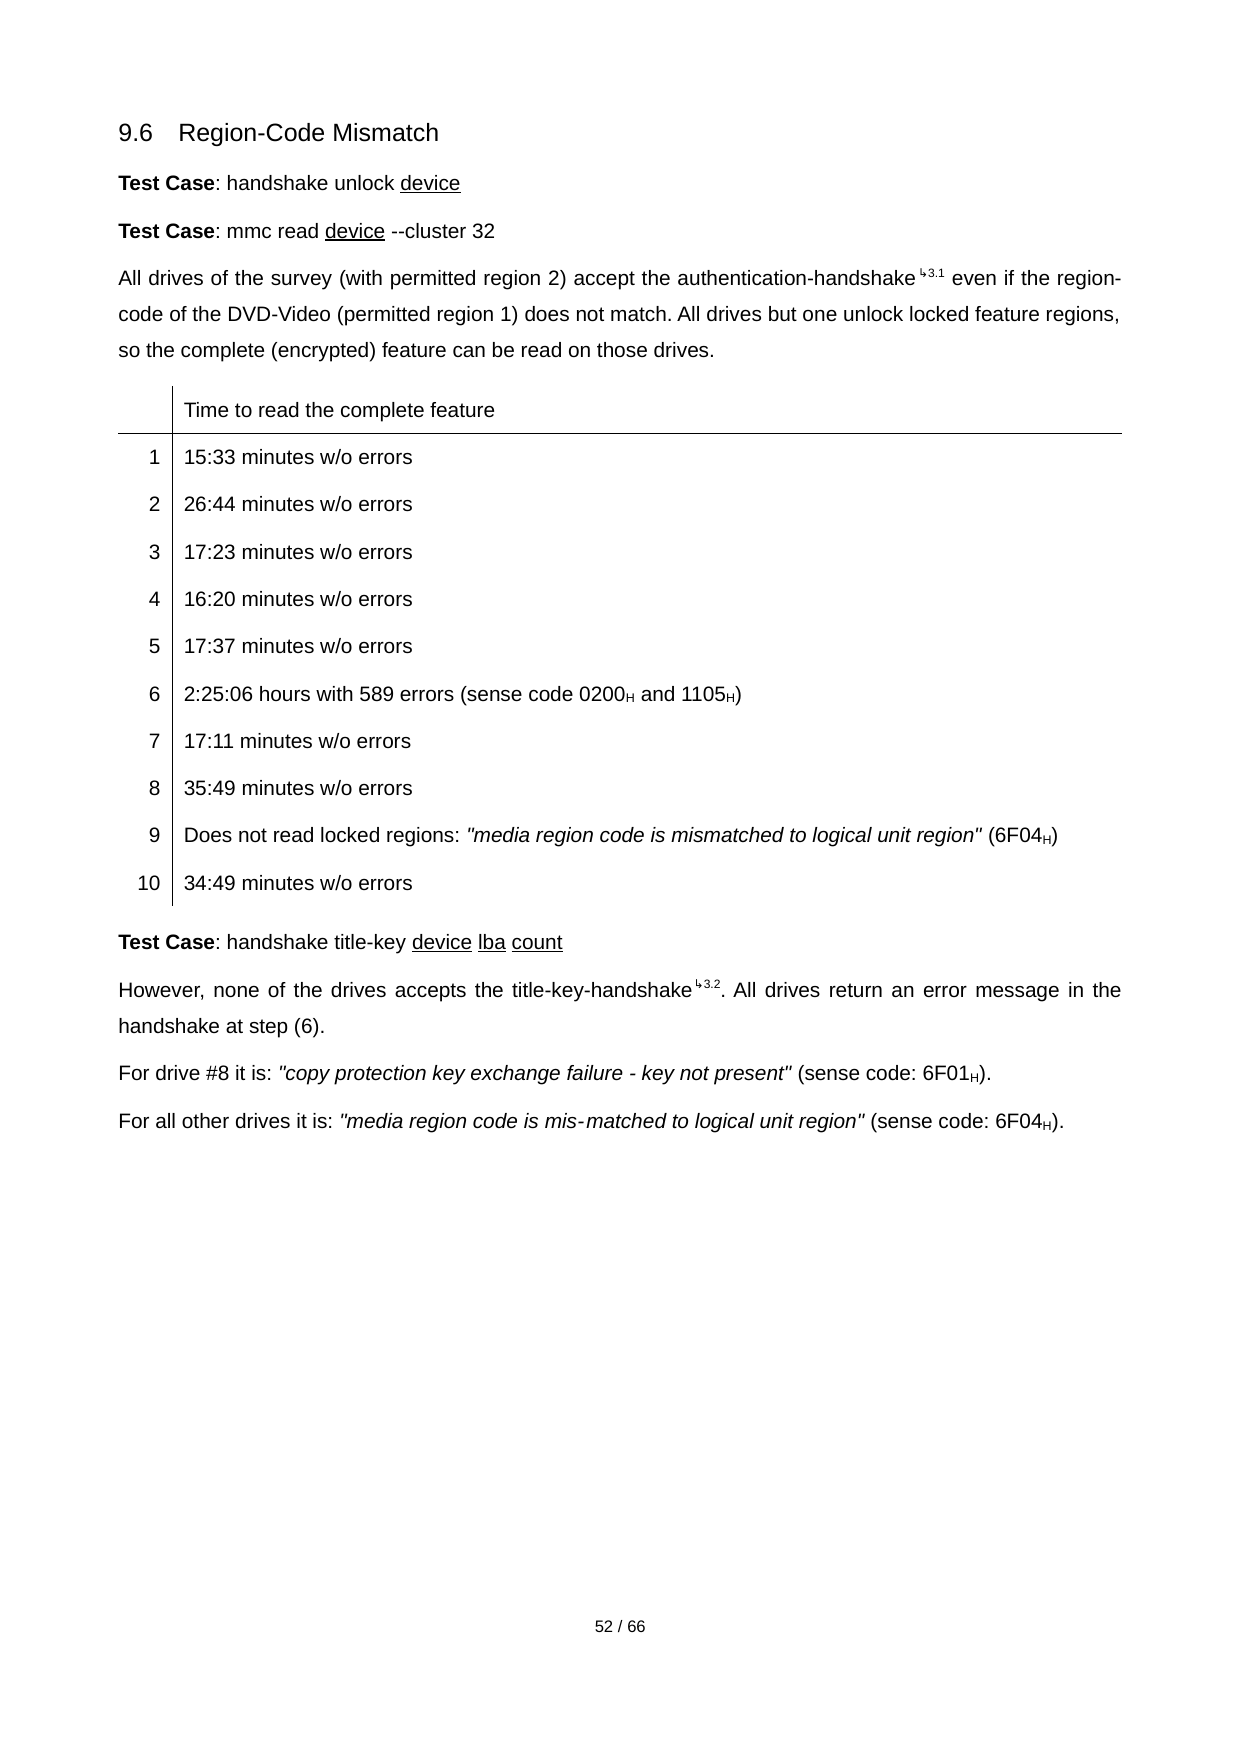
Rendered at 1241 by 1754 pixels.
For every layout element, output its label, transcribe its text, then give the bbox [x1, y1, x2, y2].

text Test Case: handshake unlock device [118, 171, 1122, 195]
table_cell 15:33 minutes w/o errors [173, 434, 1122, 481]
table_cell 16:20 minutes w/o errors [173, 575, 1122, 622]
table_cell 26:44 minutes w/o errors [173, 481, 1122, 528]
table_cell 5 [118, 623, 172, 670]
table_cell 4 [118, 575, 172, 622]
text For all other drives it is: "media region code is mis‑matched to logical unit region" (sense code: 6F04H). [118, 1109, 1122, 1133]
table_cell 1 [118, 434, 172, 481]
table_cell 3 [118, 528, 172, 575]
text All drives of the survey (with permitted region 2) accept the authentication-handshake↳3.1 even if the region-code of the DVD-Video (permitted region 1) does not match. All drives but one unlock locked feature regions, so the complete (encrypted) feature can be read on those drives. [118, 266, 1122, 362]
table_header [118, 386, 172, 433]
text For drive #8 it is: "copy protection key exchange failure - key not present" (sense code: 6F01H). [118, 1061, 1122, 1085]
table_cell 8 [118, 764, 172, 812]
table_cell 34:49 minutes w/o errors [173, 859, 1122, 906]
subtitle Region-Code Mismatch [118, 118, 1122, 147]
table_cell 2:25:06 hours with 589 errors (sense code 0200H and 1105H) [173, 670, 1122, 717]
text However, none of the drives accepts the title-key-handshake↳3.2. All drives return an error message in the handshake at step (6). [118, 977, 1122, 1037]
text Test Case: handshake title-key device lba count [118, 930, 1122, 954]
table_cell 10 [118, 859, 172, 906]
table_cell 17:23 minutes w/o errors [173, 528, 1122, 575]
table_header Time to read the complete feature [173, 386, 1122, 433]
table_cell 6 [118, 670, 172, 717]
table_cell 7 [118, 717, 172, 764]
table_cell 9 [118, 812, 172, 859]
table_cell 17:37 minutes w/o errors [173, 623, 1122, 670]
table_cell 2 [118, 481, 172, 528]
table_cell 17:11 minutes w/o errors [173, 717, 1122, 764]
table_cell 35:49 minutes w/o errors [173, 764, 1122, 812]
text Test Case: mmc read device --cluster 32 [118, 218, 1122, 242]
table_cell Does not read locked regions: "media region code is mismatched to logical unit region" (6F04H) [173, 812, 1122, 859]
